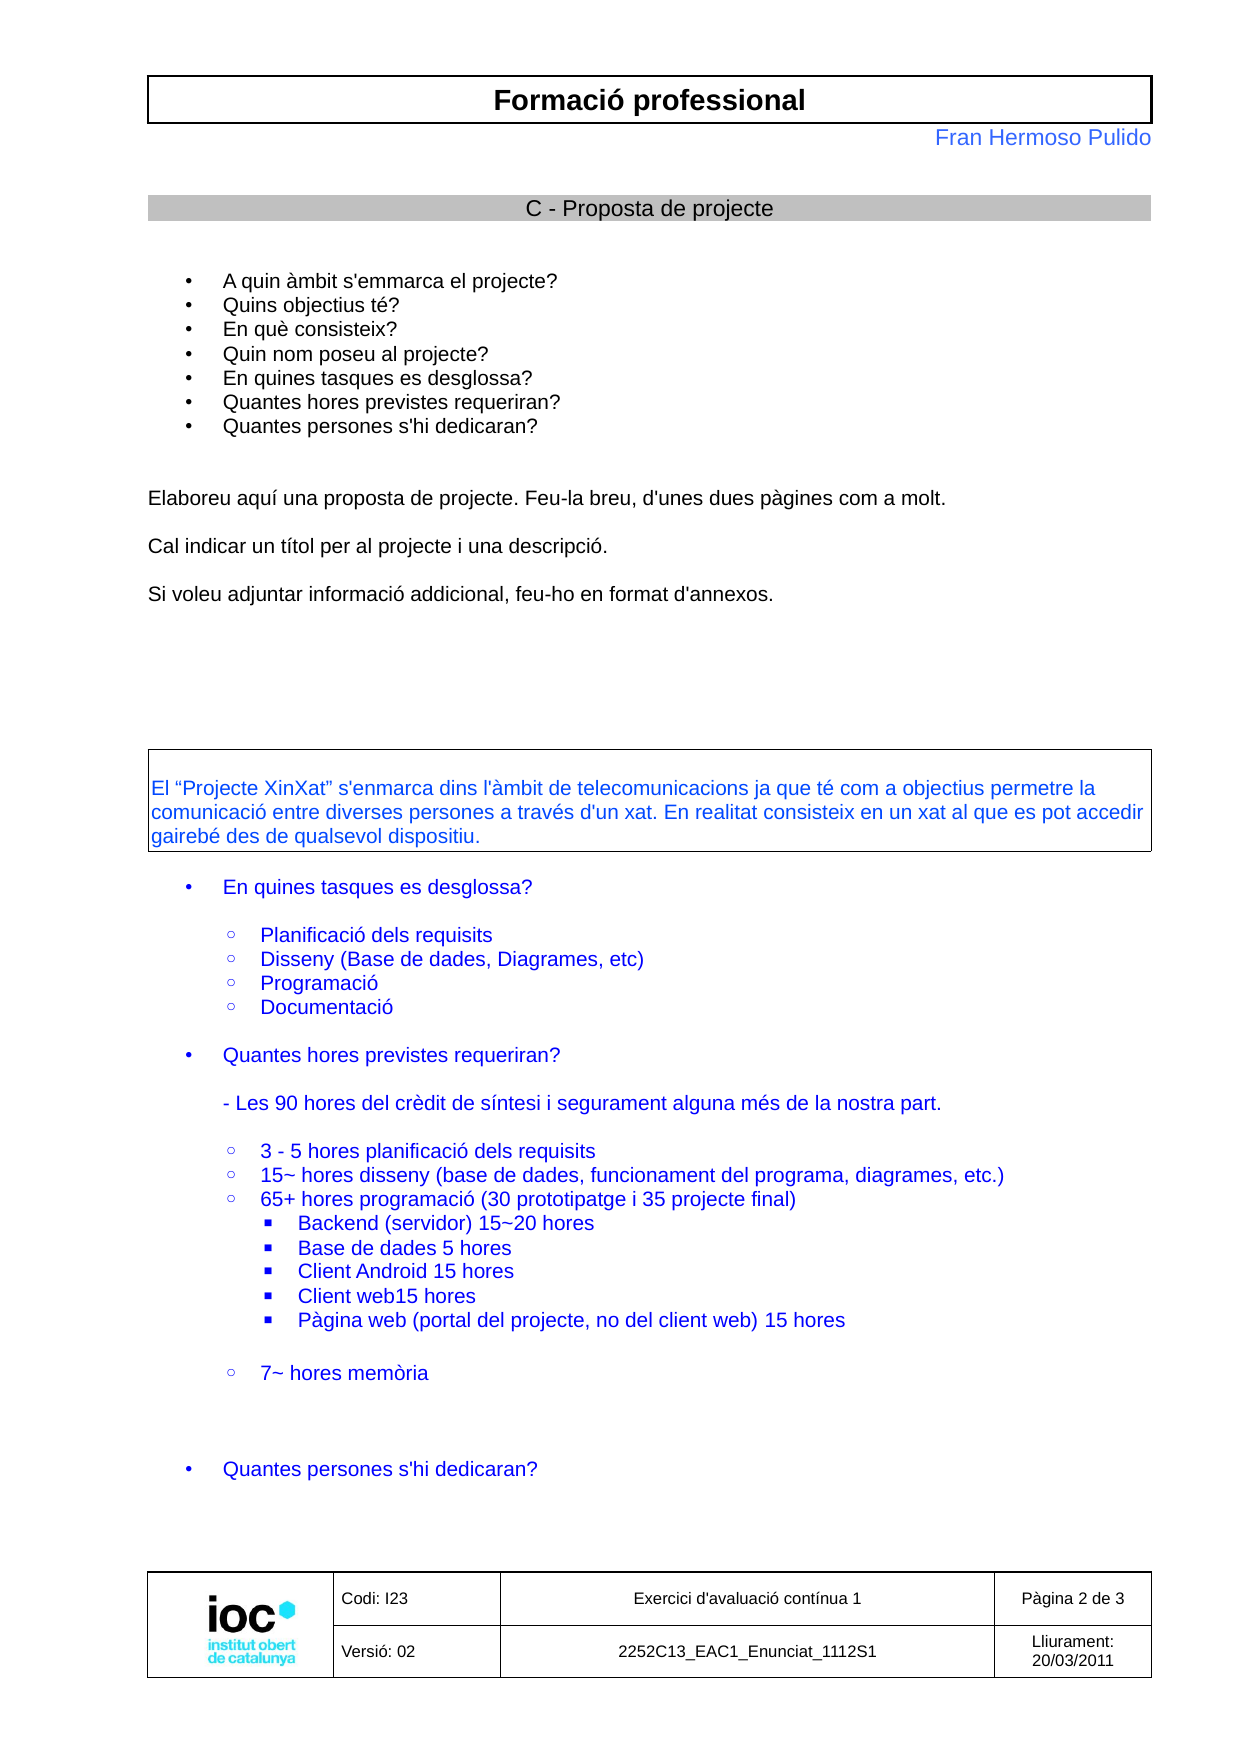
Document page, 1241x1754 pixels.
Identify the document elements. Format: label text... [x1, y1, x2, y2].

list Client web15 hores [260, 1283, 1151, 1307]
list En quines tasques es desglossa? [185, 365, 1151, 389]
list Pàgina web (portal del projecte, no del client web) 15 hores [260, 1307, 1151, 1332]
text Si voleu adjuntar informació addicional, feu-ho en format d'annexos. [148, 581, 1151, 605]
list 65+ hores programació (30 prototipatge i 35 projecte final) [223, 1187, 1151, 1211]
list En quines tasques es desglossa? [185, 875, 1151, 923]
list Client Android 15 hores [260, 1259, 1151, 1283]
list 15~ hores disseny (base de dades, funcionament del programa, diagrames, etc.) [223, 1163, 1151, 1187]
list 3 - 5 hores planificació dels requisits [223, 1139, 1151, 1163]
list Quantes hores previstes requeriran? [185, 389, 1151, 413]
list Quantes persones s'hi dedicaran? [185, 413, 1151, 438]
list Documentació [223, 995, 1151, 1043]
list En què consisteix? [185, 317, 1151, 341]
list A quin àmbit s'emmarca el projecte? [185, 269, 1151, 293]
text Cal indicar un títol per al projecte i una descripció. [148, 533, 1151, 557]
list Backend (servidor) 15~20 hores [260, 1211, 1151, 1235]
list Quantes hores previstes requeriran? [185, 1043, 1151, 1091]
list Base de dades 5 hores [260, 1235, 1151, 1259]
text El “Projecte XinXat” s'enmarca dins l'àmbit de telecomunicacions ja que té com a objectius permetre la comunicació entre diverses persones a través d'un xat. En realitat consisteix en un xat al que es pot accedir gairebé des de qualsevol dispositiu. [149, 773, 1151, 851]
text Elaboreu aquí una proposta de projecte. Feu-la breu, d'unes dues pàgines com a molt. [148, 486, 1151, 509]
list Quantes persones s'hi dedicaran? [185, 1457, 1151, 1505]
list Programació [223, 971, 1151, 995]
list Disseny (Base de dades, Diagrames, etc) [223, 947, 1151, 971]
list Planificació dels requisits [223, 923, 1151, 947]
list Quins objectius té? [185, 293, 1151, 317]
list - Les 90 hores del crèdit de síntesi i segurament alguna més de la nostra part. [185, 1091, 1151, 1139]
list Quin nom poseu al projecte? [185, 341, 1151, 365]
text C - Proposta de projecte [148, 195, 1151, 221]
picture [195, 1581, 309, 1677]
list 7~ hores memòria [223, 1361, 1151, 1385]
